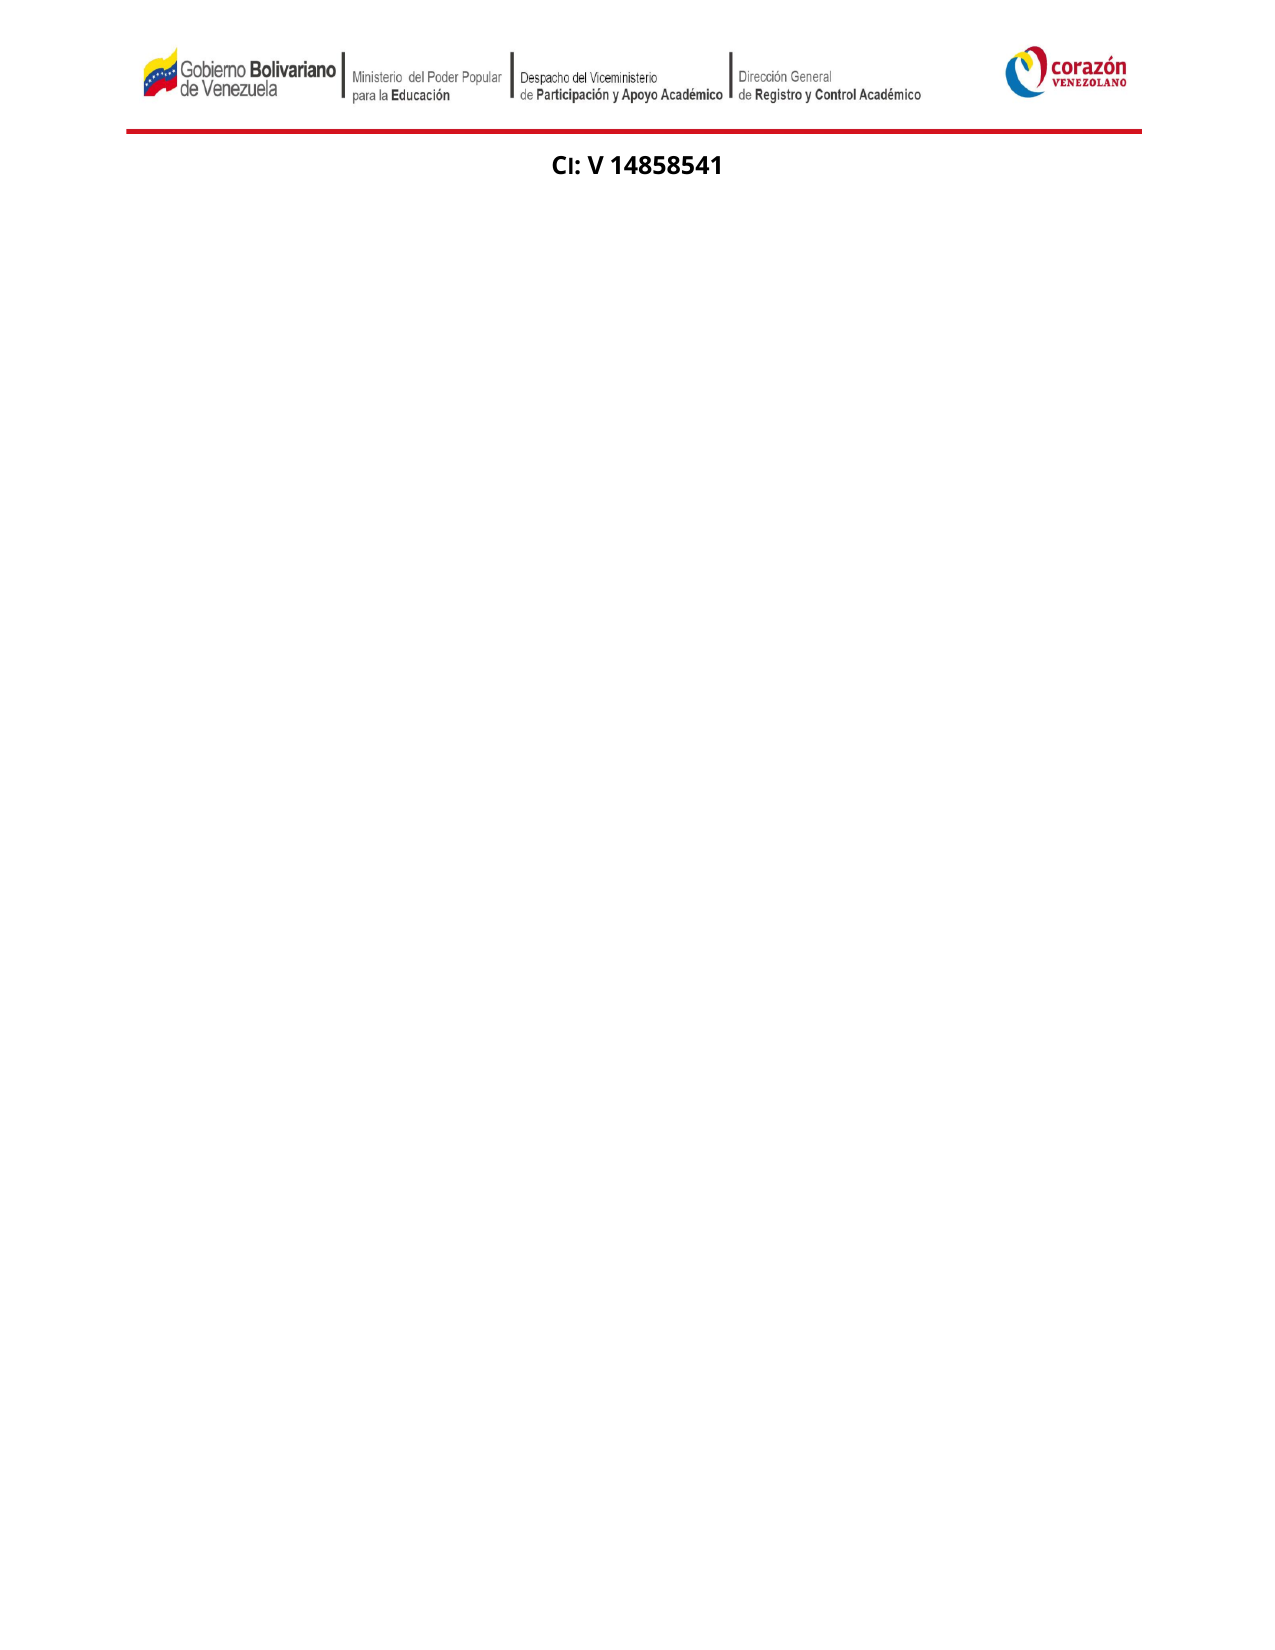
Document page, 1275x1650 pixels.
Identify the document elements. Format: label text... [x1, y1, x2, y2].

picture [126, 11, 1142, 134]
text CI: V 14858541 [177, 148, 1098, 182]
